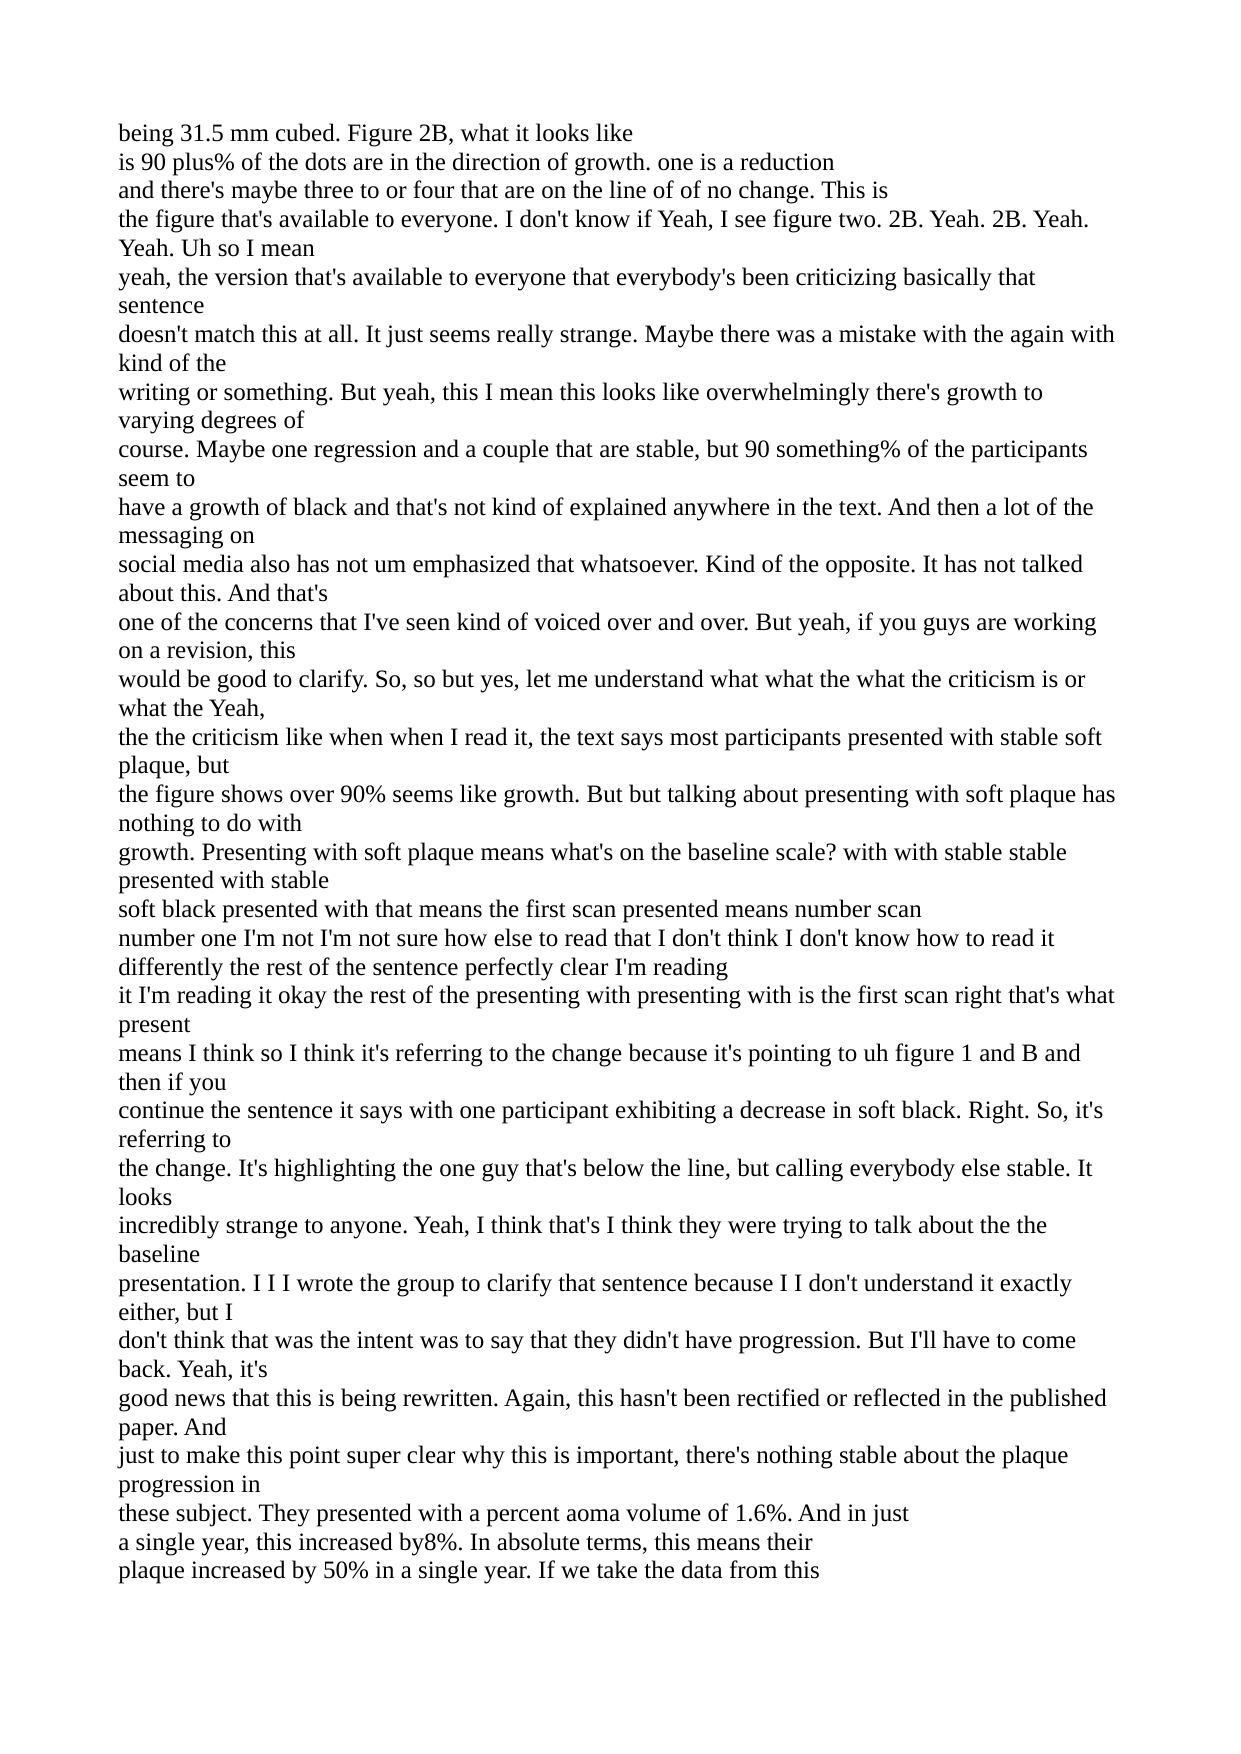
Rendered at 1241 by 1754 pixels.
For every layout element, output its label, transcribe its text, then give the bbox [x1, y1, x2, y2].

text growth. Presenting with soft plaque means what's on the baseline scale? with with stable stable presented with stable [118, 837, 1122, 894]
text the figure shows over 90% seems like growth. But but talking about presenting with soft plaque has nothing to do with [118, 779, 1122, 837]
text these subject. They presented with a percent aoma volume of 1.6%. And in just [118, 1498, 1122, 1527]
text social media also has not um emphasized that whatsoever. Kind of the opposite. It has not talked about this. And that's [118, 549, 1122, 607]
text incredibly strange to anyone. Yeah, I think that's I think they were trying to talk about the the baseline [118, 1211, 1122, 1268]
text means I think so I think it's referring to the change because it's pointing to uh figure 1 and B and then if you [118, 1038, 1122, 1096]
text writing or something. But yeah, this I mean this looks like overwhelmingly there's growth to varying degrees of [118, 377, 1122, 434]
text the figure that's available to everyone. I don't know if Yeah, I see figure two. 2B. Yeah. 2B. Yeah. Yeah. Uh so I mean [118, 204, 1122, 262]
text the the criticism like when when I read it, the text says most participants presented with stable soft plaque, but [118, 722, 1122, 779]
text plaque increased by 50% in a single year. If we take the data from this [118, 1556, 1122, 1584]
text a single year, this increased by8%. In absolute terms, this means their [118, 1527, 1122, 1556]
text continue the sentence it says with one participant exhibiting a decrease in soft black. Right. So, it's referring to [118, 1096, 1122, 1153]
text good news that this is being rewritten. Again, this hasn't been rectified or reflected in the published paper. And [118, 1383, 1122, 1441]
text just to make this point super clear why this is important, there's nothing stable about the plaque progression in [118, 1441, 1122, 1498]
text number one I'm not I'm not sure how else to read that I don't think I don't know how to read it differently the rest of the sentence perfectly clear I'm reading [118, 923, 1122, 981]
text course. Maybe one regression and a couple that are stable, but 90 something% of the participants seem to [118, 434, 1122, 492]
text have a growth of black and that's not kind of explained anywhere in the text. And then a lot of the messaging on [118, 492, 1122, 549]
text soft black presented with that means the first scan presented means number scan [118, 894, 1122, 923]
text and there's maybe three to or four that are on the line of of no change. This is [118, 176, 1122, 204]
text it I'm reading it okay the rest of the presenting with presenting with is the first scan right that's what present [118, 981, 1122, 1038]
text yeah, the version that's available to everyone that everybody's been criticizing basically that sentence [118, 262, 1122, 319]
text would be good to clarify. So, so but yes, let me understand what what the what the criticism is or what the Yeah, [118, 664, 1122, 722]
text don't think that was the intent was to say that they didn't have progression. But I'll have to come back. Yeah, it's [118, 1326, 1122, 1383]
text presentation. I I I wrote the group to clarify that sentence because I I don't understand it exactly either, but I [118, 1268, 1122, 1326]
text being 31.5 mm cubed. Figure 2B, what it looks like [118, 118, 1122, 147]
text the change. It's highlighting the one guy that's below the line, but calling everybody else stable. It looks [118, 1153, 1122, 1211]
text one of the concerns that I've seen kind of voiced over and over. But yeah, if you guys are working on a revision, this [118, 607, 1122, 664]
text doesn't match this at all. It just seems really strange. Maybe there was a mistake with the again with kind of the [118, 319, 1122, 377]
text is 90 plus% of the dots are in the direction of growth. one is a reduction [118, 147, 1122, 176]
